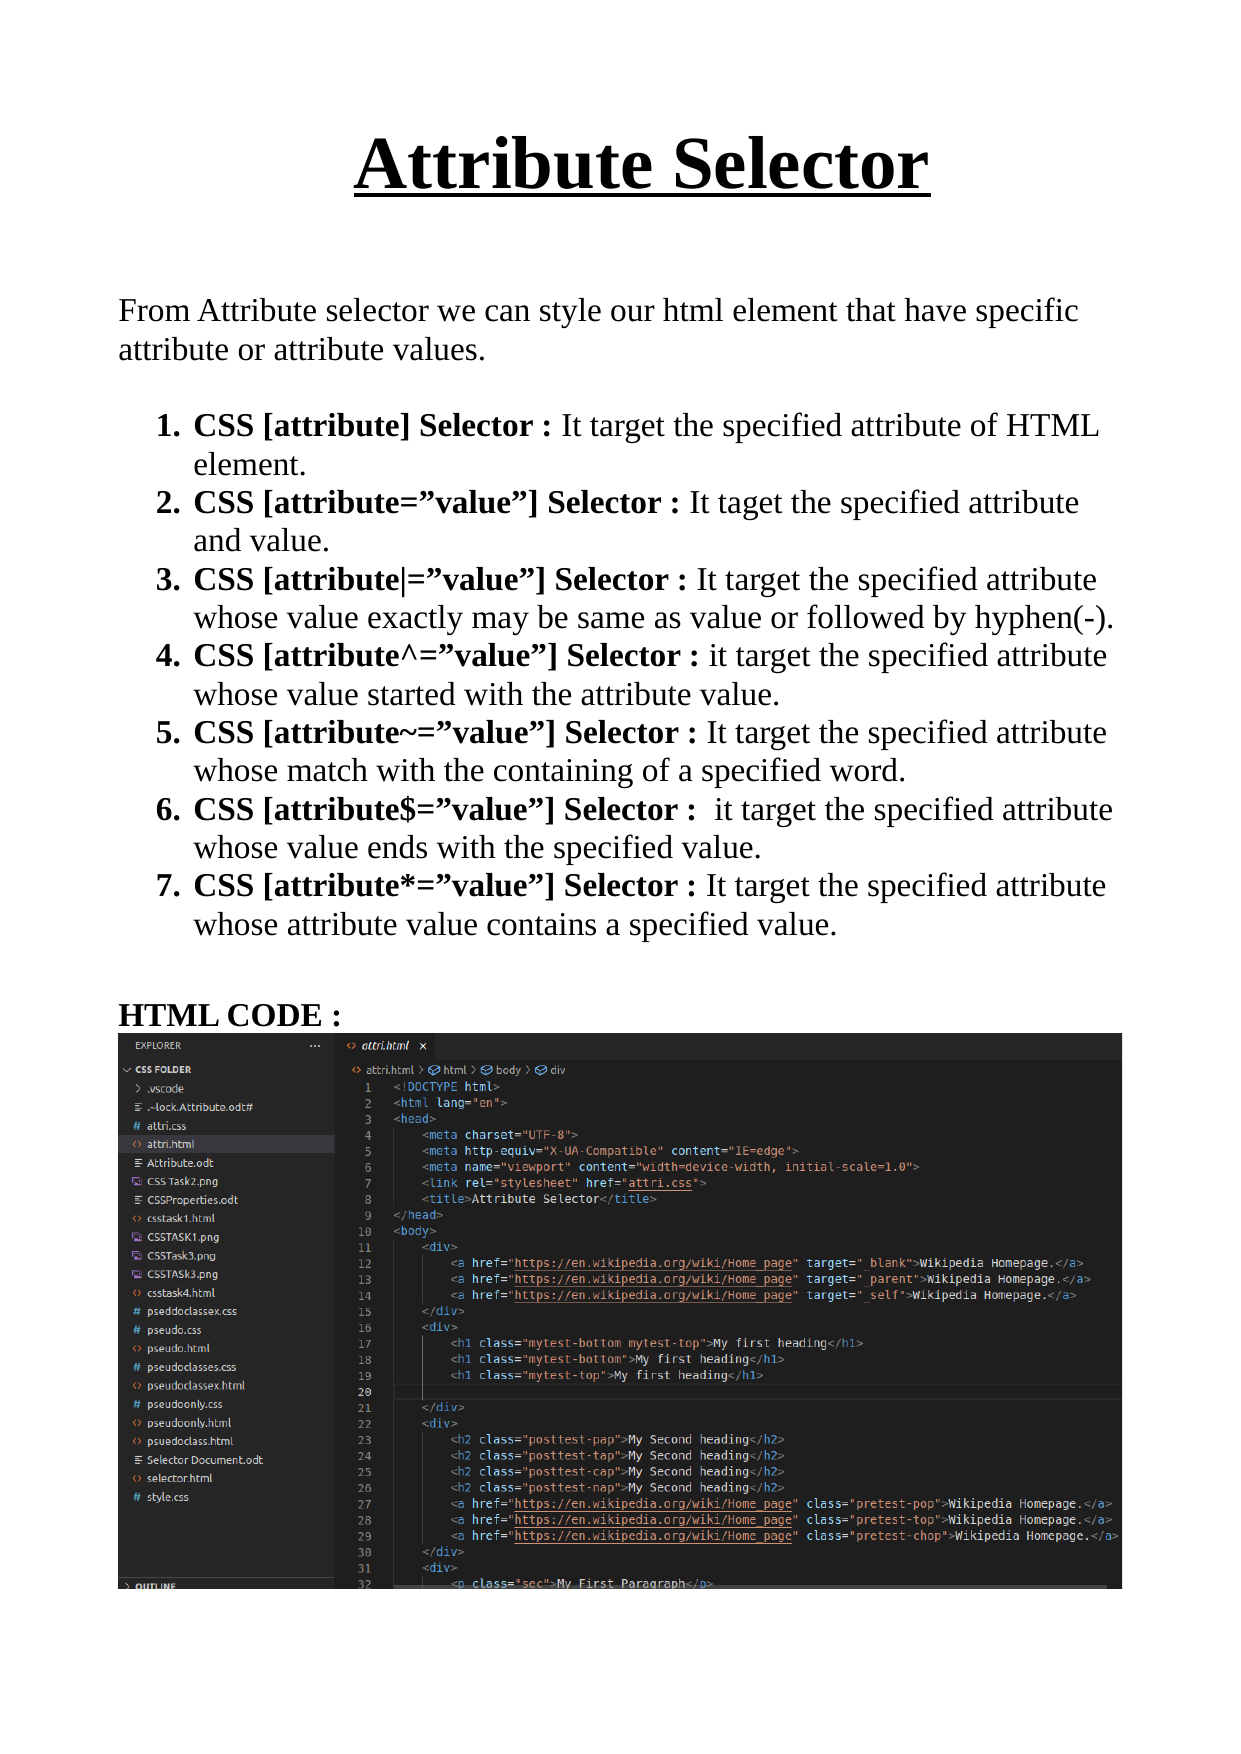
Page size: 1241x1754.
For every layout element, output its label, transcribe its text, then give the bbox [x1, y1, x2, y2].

picture [118, 1033, 1123, 1589]
list CSS [attribute^=”value”] Selector : it target the specified attribute whose value started with the attribute value. [156, 636, 1122, 712]
text From Attribute selector we can style our html element that have specific attribute or attribute values. [118, 291, 1122, 367]
list CSS [attribute|=”value”] Selector : It target the specified attribute whose value exactly may be same as value or followed by hyphen(-). [156, 559, 1122, 636]
list CSS [attribute*=”value”] Selector : It target the specified attribute whose attribute value contains a specified value. [156, 866, 1122, 942]
list CSS [attribute] Selector : It target the specified attribute of HTML element. [156, 406, 1122, 482]
list CSS [attribute~=”value”] Selector : It target the specified attribute whose match with the containing of a specified word. [156, 712, 1122, 789]
text Attribute Selector [118, 118, 1122, 204]
list CSS [attribute=”value”] Selector : It taget the specified attribute and value. [156, 482, 1122, 559]
text HTML CODE : [118, 995, 1122, 1033]
list CSS [attribute$=”value”] Selector : it target the specified attribute whose value ends with the specified value. [156, 789, 1122, 866]
